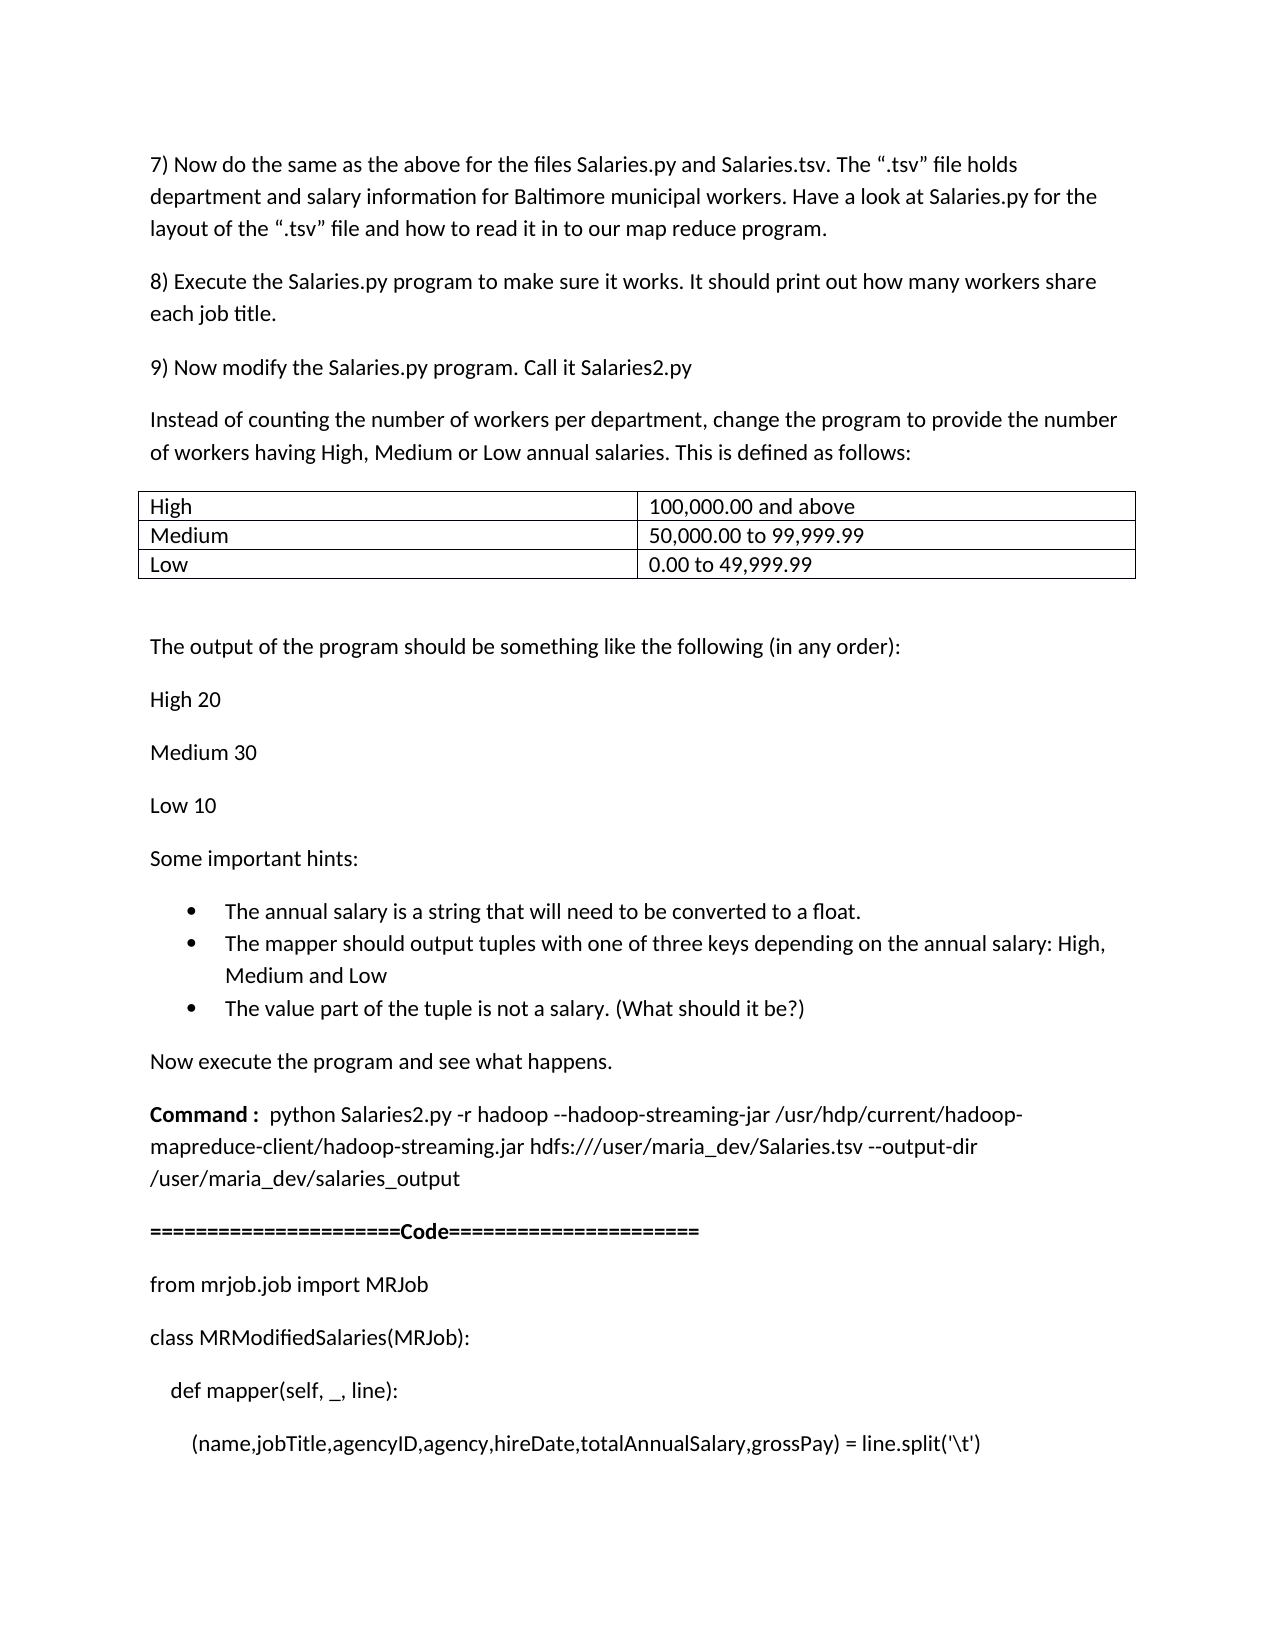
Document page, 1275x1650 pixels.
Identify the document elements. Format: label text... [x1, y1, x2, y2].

text ======================Code====================== [150, 1217, 1125, 1245]
table_cell 0.00 to 49,999.99 [638, 550, 1135, 578]
text 8) Execute the Salaries.py program to make sure it works. It should print out how many workers share each job title. [150, 267, 1125, 328]
text 9) Now modify the Salaries.py program. Call it Salaries2.py [150, 353, 1125, 381]
table_header 100,000.00 and above [638, 492, 1135, 520]
text Instead of counting the number of workers per department, change the program to provide the number of workers having High, Medium or Low annual salaries. This is defined as follows: [150, 406, 1125, 466]
list The mapper should output tuples with one of three keys depending on the annual salary: High, Medium and Low [187, 929, 1125, 989]
text Low 10 [150, 791, 1125, 819]
text Now execute the program and see what happens. [150, 1047, 1125, 1075]
list The annual salary is a string that will need to be converted to a float. [187, 897, 1125, 925]
text from mrjob.job import MRJob [150, 1270, 1125, 1298]
table_cell 50,000.00 to 99,999.99 [638, 521, 1135, 549]
list The value part of the tuple is not a salary. (What should it be?) [187, 994, 1125, 1022]
text Medium 30 [150, 738, 1125, 766]
table_header High [139, 492, 637, 520]
text def mapper(self, _, line): [150, 1376, 1125, 1404]
text Some important hints: [150, 844, 1125, 872]
table_cell Medium [139, 521, 637, 549]
text The output of the program should be something like the following (in any order): [150, 632, 1125, 660]
text Command : python Salaries2.py -r hadoop --hadoop-streaming-jar /usr/hdp/current/hadoop-mapreduce-client/hadoop-streaming.jar hdfs:///user/maria_dev/Salaries.tsv --output-dir /user/maria_dev/salaries_output [150, 1100, 1125, 1192]
text 7) Now do the same as the above for the files Salaries.py and Salaries.tsv. The “.tsv” file holds department and salary information for Baltimore municipal workers. Have a look at Salaries.py for the layout of the “.tsv” file and how to read it in to our map reduce program. [150, 150, 1125, 242]
table_cell Low [139, 550, 637, 578]
text High 20 [150, 685, 1125, 713]
text class MRModifiedSalaries(MRJob): [150, 1323, 1125, 1351]
text (name,jobTitle,agencyID,agency,hireDate,totalAnnualSalary,grossPay) = line.split('\t') [150, 1429, 1125, 1457]
